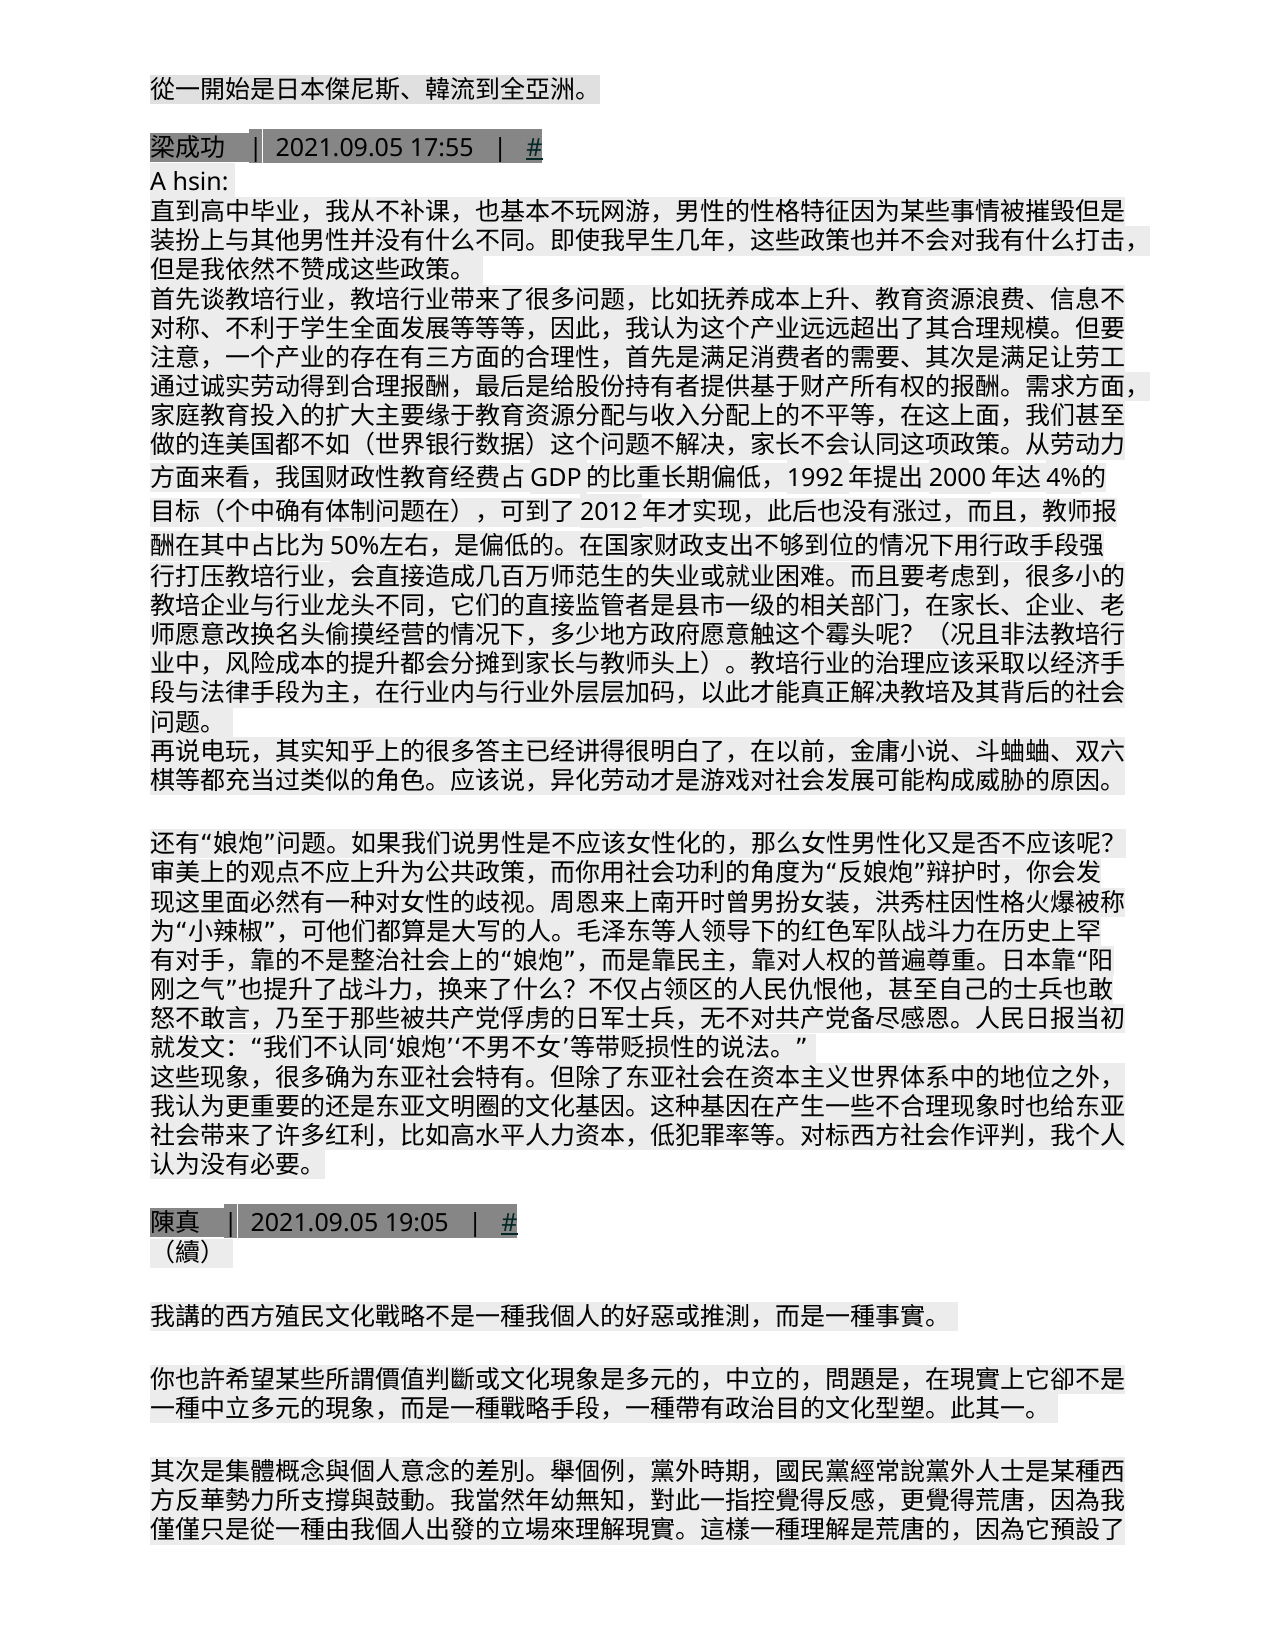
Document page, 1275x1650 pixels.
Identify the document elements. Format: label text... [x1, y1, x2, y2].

text 梁成功 | 2021.09.05 17:55 | # [150, 129, 1125, 163]
text 從一開始是日本傑尼斯、韓流到全亞洲。 [150, 75, 1125, 104]
text （續） 我講的西方殖民文化戰略不是一種我個人的好惡或推測，而是一種事實。 你也許希望某些所謂價值判斷或文化現象是多元的，中立的，問題是，在現實上它卻不是一種中立多元的現象，而是一種戰略手段，一種帶有政治目的文化型塑。此其一。 其次是集體概念與個人意念的差別。舉個例，黨外時期，國民黨經常說黨外人士是某種西方反華勢力所支撐與鼓動。我當然年幼無知，對此一指控覺得反感，更覺得荒唐，因為我僅僅只是從一種由我個人出發的立場來理解現實。這樣一種理解是荒唐的，因為它預設了 [150, 1238, 1125, 1545]
text A hsin: 直到高中毕业，我从不补课，也基本不玩网游，男性的性格特征因为某些事情被摧毁但是装扮上与其他男性并没有什么不同。即使我早生几年，这些政策也并不会对我有什么打击，但是我依然不赞成这些政策。 首先谈教培行业，教培行业带来了很多问题，比如抚养成本上升、教育资源浪费、信息不对称、不利于学生全面发展等等等，因此，我认为这个产业远远超出了其合理规模。但要注意，一个产业的存在有三方面的合理性，首先是满足消费者的需要、其次是满足让劳工通过诚实劳动得到合理报酬，最后是给股份持有者提供基于财产所有权的报酬。需求方面，家庭教育投入的扩大主要缘于教育资源分配与收入分配上的不平等，在这上面，我们甚至做的连美国都不如（世界银行数据）这个问题不解决，家长不会认同这项政策。从劳动力方面来看，我国财政性教育经费占GDP的比重长期偏低，1992年提出2000年达4%的目标（个中确有体制问题在），可到了2012年才实现，此后也没有涨过，而且，教师报酬在其中占比为50%左右，是偏低的。在国家财政支出不够到位的情况下用行政手段强行打压教培行业，会直接造成几百万师范生的失业或就业困难。而且要考虑到，很多小的教培企业与行业龙头不同，它们的直接监管者是县市一级的相关部门，在家长、企业、老师愿意改换名头偷摸经营的情况下，多少地方政府愿意触这个霉头呢？（况且非法教培行业中，风险成本的提升都会分摊到家长与教师头上）。教培行业的治理应该采取以经济手段与法律手段为主，在行业内与行业外层层加码，以此才能真正解决教培及其背后的社会问题。 再说电玩，其实知乎上的很多答主已经讲得很明白了，在以前，金庸小说、斗蛐蛐、双六棋等都充当过类似的角色。应该说，异化劳动才是游戏对社会发展可能构成威胁的原因。 还有“娘炮”问题。如果我们说男性是不应该女性化的，那么女性男性化又是否不应该呢？审美上的观点不应上升为公共政策，而你用社会功利的角度为“反娘炮”辩护时，你会发现这里面必然有一种对女性的歧视。周恩来上南开时曾男扮女装，洪秀柱因性格火爆被称为“小辣椒”，可他们都算是大写的人。毛泽东等人领导下的红色军队战斗力在历史上罕有对手，靠的不是整治社会上的“娘炮”，而是靠民主，靠对人权的普遍尊重。日本靠“阳刚之气”也提升了战斗力，换来了什么？不仅占领区的人民仇恨他，甚至自己的士兵也敢怒不敢言，乃至于那些被共产党俘虏的日军士兵，无不对共产党备尽感恩。人民日报当初就发文：“我们不认同‘娘炮’‘不男不女’等带贬损性的说法。” 这些现象，很多确为东亚社会特有。但除了东亚社会在资本主义世界体系中的地位之外，我认为更重要的还是东亚文明圈的文化基因。这种基因在产生一些不合理现象时也给东亚社会带来了许多红利，比如高水平人力资本，低犯罪率等。对标西方社会作评判，我个人认为没有必要。 [150, 163, 1125, 1179]
text 陳真 | 2021.09.05 19:05 | # [150, 1204, 1125, 1238]
